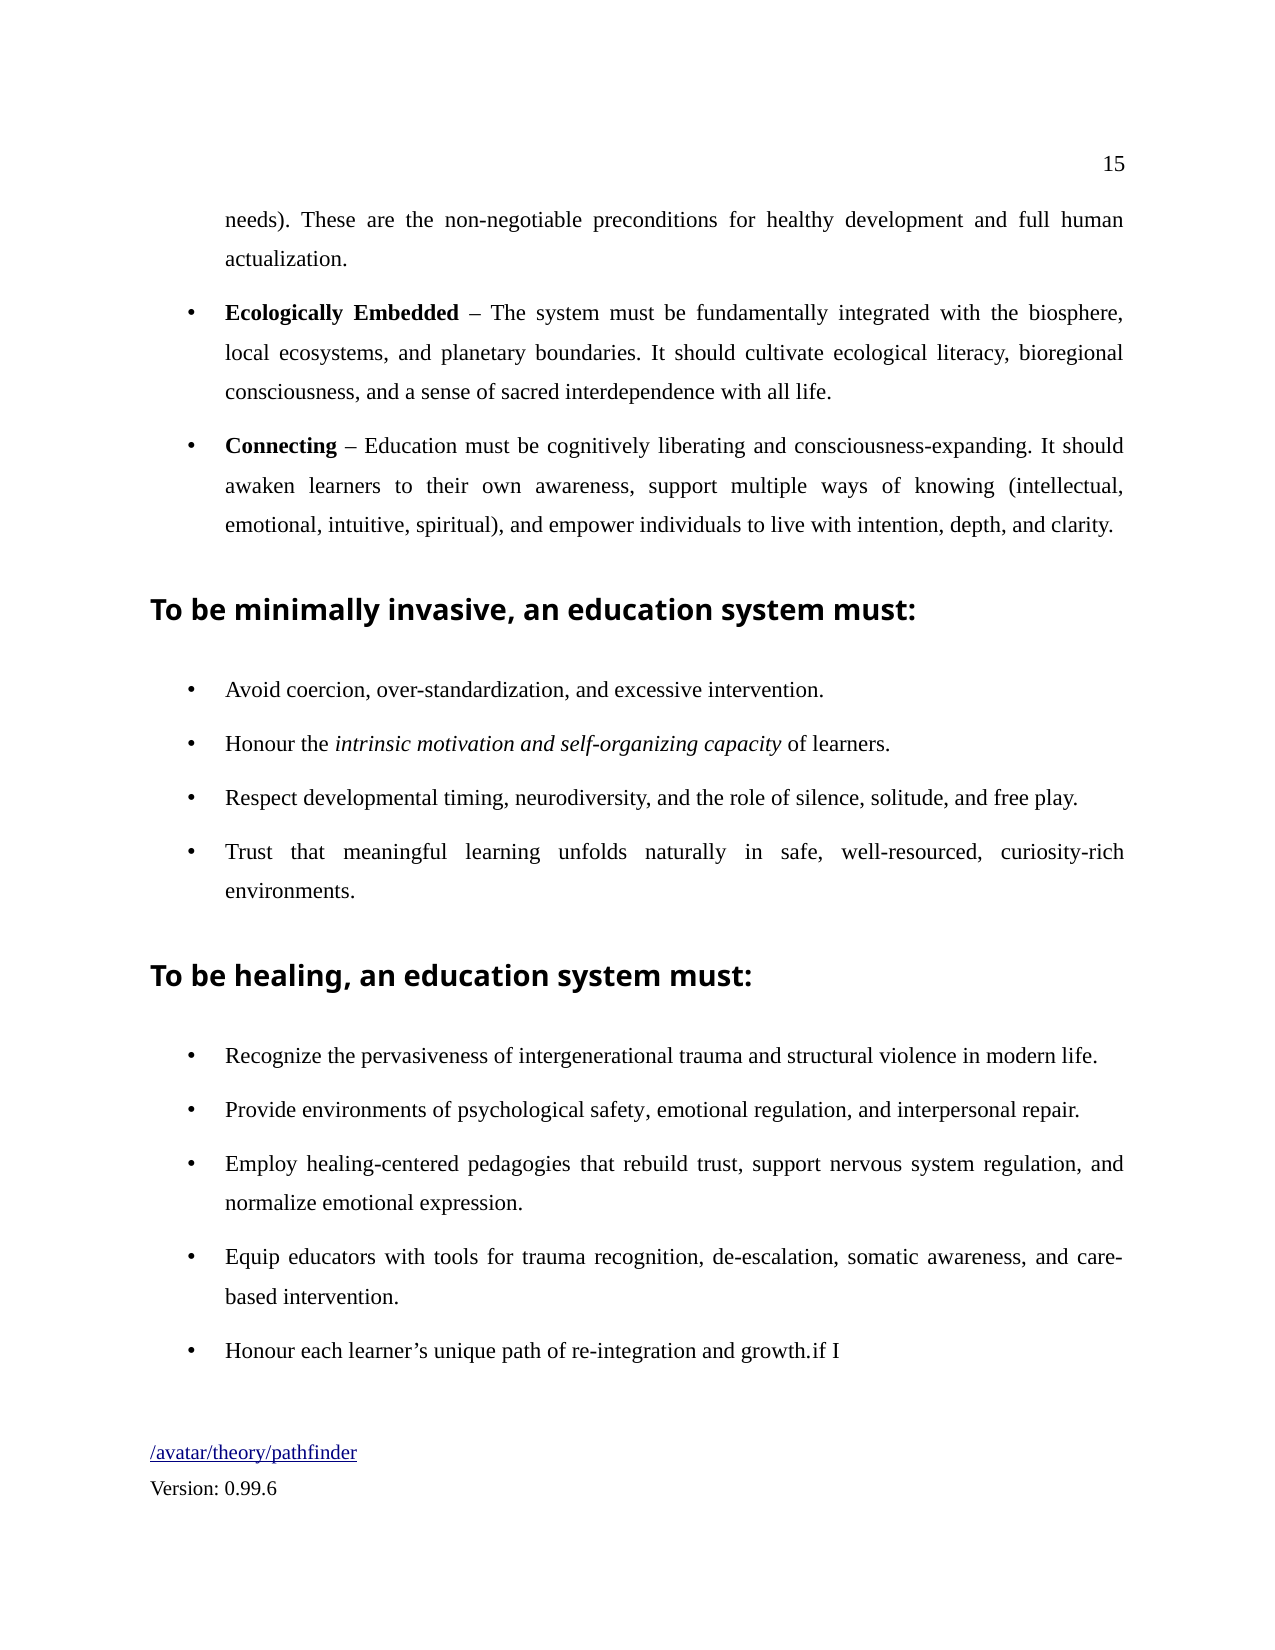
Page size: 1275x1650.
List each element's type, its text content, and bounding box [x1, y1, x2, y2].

list Trust that meaningful learning unfolds naturally in safe, well-resourced, curiosity-rich environments. [187, 838, 1125, 904]
list Equip educators with tools for trauma recognition, de-escalation, somatic awareness, and care-based intervention. [187, 1243, 1125, 1309]
list Employ healing-centered pedagogies that rebuild trust, support nervous system regulation, and normalize emotional expression. [187, 1150, 1125, 1216]
list Ecologically Embedded – The system must be fundamentally integrated with the biosphere, local ecosystems, and planetary boundaries. It should cultivate ecological literacy, bioregional consciousness, and a sense of sacred interdependence with all life. [187, 299, 1125, 405]
list Honour each learner’s unique path of re-integration and growth.if I [187, 1337, 1125, 1363]
list Recognize the pervasiveness of intergenerational trauma and structural violence in modern life. [187, 1042, 1125, 1068]
list Avoid coercion, over-standardization, and excessive intervention. [187, 676, 1125, 702]
list Honour the intrinsic motivation and self-organizing capacity of learners. [187, 730, 1125, 756]
list needs). These are the non-negotiable preconditions for healthy development and full human actualization. [187, 206, 1125, 272]
list Respect developmental timing, neurodiversity, and the role of silence, solitude, and free play. [187, 784, 1125, 810]
subtitle To be healing, an education system must: [150, 955, 1125, 1007]
list Connecting – Education must be cognitively liberating and consciousness-expanding. It should awaken learners to their own awareness, support multiple ways of knowing (intellectual, emotional, intuitive, spiritual), and empower individuals to live with intention, depth, and clarity. [187, 432, 1125, 538]
list Provide environments of psychological safety, emotional regulation, and interpersonal repair. [187, 1096, 1125, 1122]
subtitle To be minimally invasive, an education system must: [150, 589, 1125, 641]
